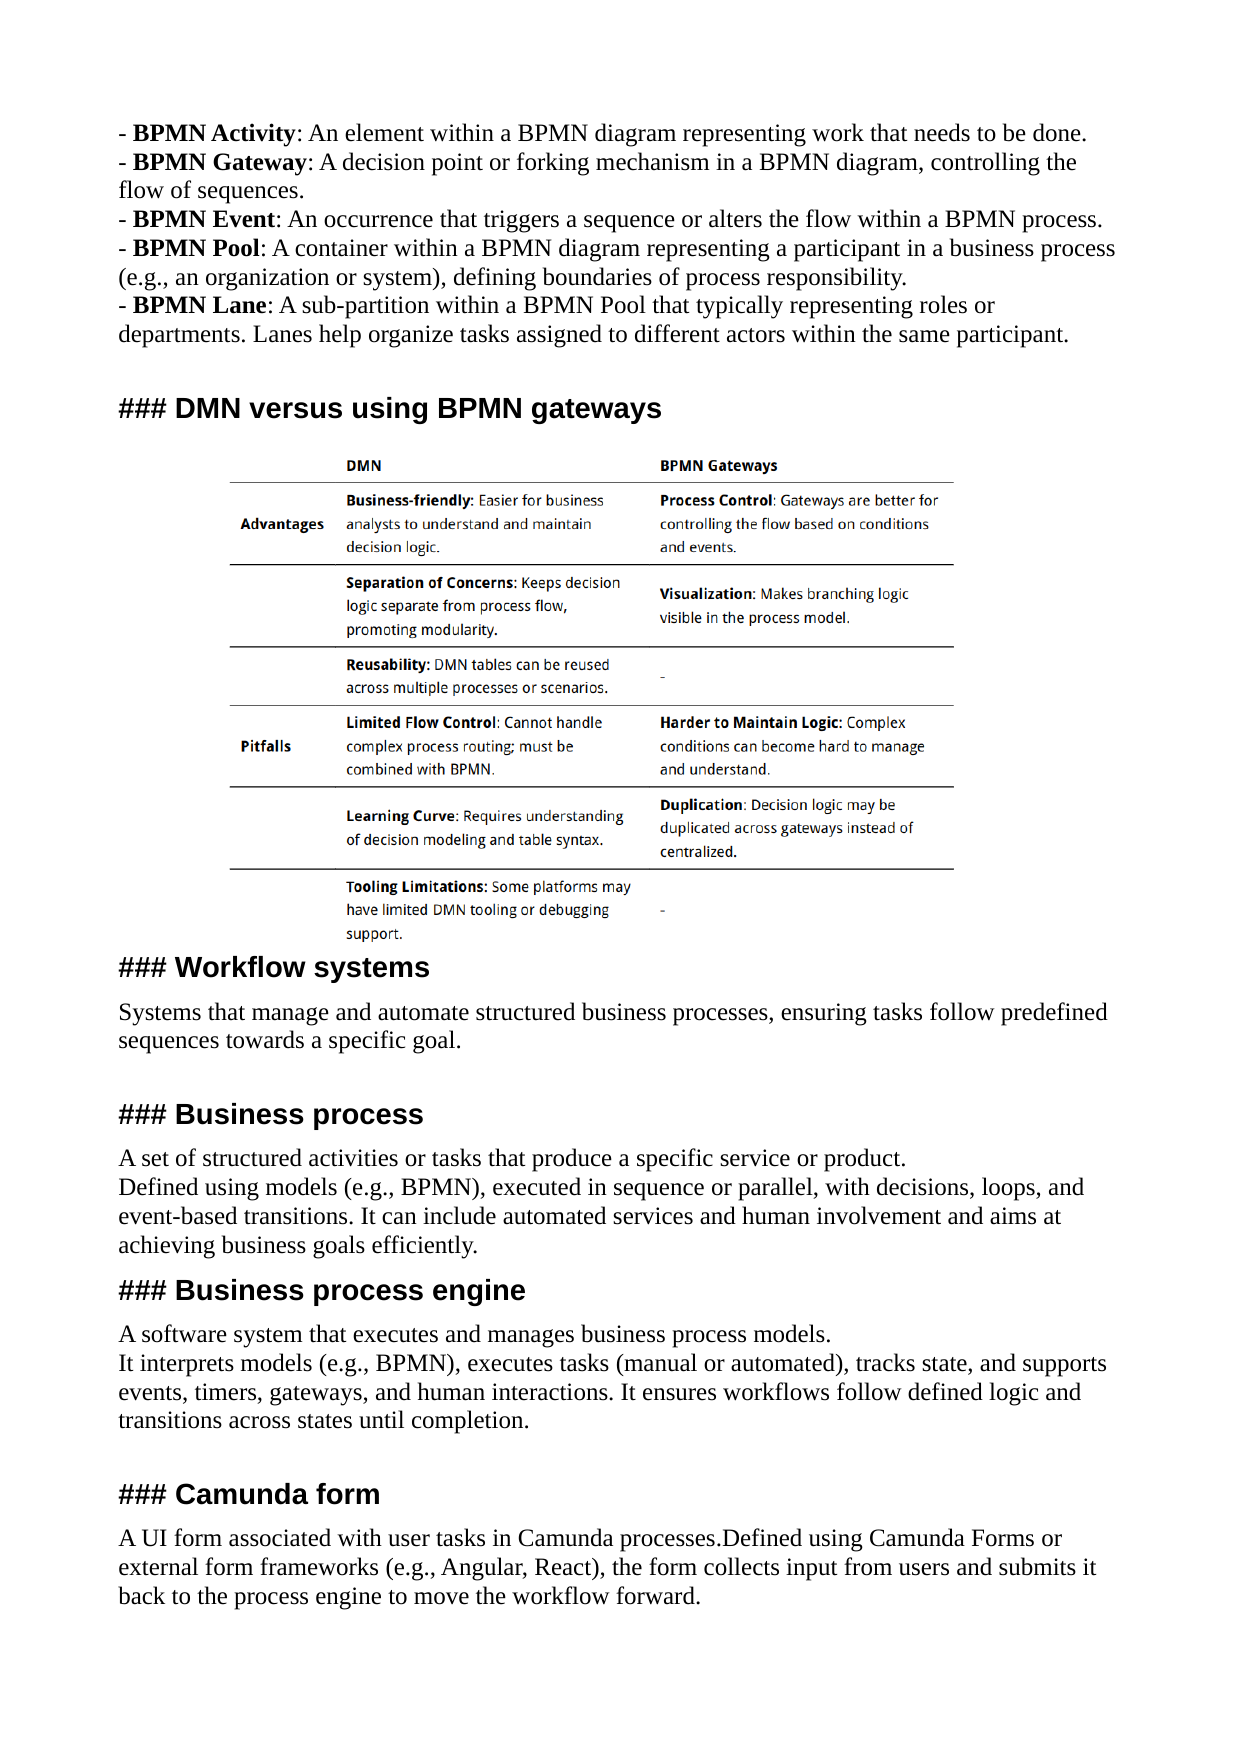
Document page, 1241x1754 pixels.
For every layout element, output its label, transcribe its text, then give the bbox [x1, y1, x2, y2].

text - BPMN Pool: A container within a BPMN diagram representing a participant in a business process (e.g., an organization or system), defining boundaries of process responsibility. [118, 233, 1122, 291]
text A UI form associated with user tasks in Camunda processes.Defined using Camunda Forms or external form frameworks (e.g., Angular, React), the form collects input from users and submits it back to the process engine to move the workflow forward. [118, 1523, 1122, 1610]
text Defined using models (e.g., BPMN), executed in sequence or parallel, with decisions, loops, and event-based transitions. It can include automated services and human involvement and aims at achieving business goals efficiently. [118, 1172, 1122, 1258]
text Systems that manage and automate structured business processes, ensuring tasks follow predefined sequences towards a specific goal. [118, 997, 1122, 1054]
subtitle ### Camunda form [118, 1477, 1122, 1511]
text A software system that executes and manages business process models. [118, 1319, 1122, 1348]
text - BPMN Lane: A sub-partition within a BPMN Pool that typically representing roles or departments. Lanes help organize tasks assigned to different actors within the same participant. [118, 291, 1122, 348]
text - BPMN Gateway: A decision point or forking mechanism in a BPMN diagram, controlling the flow of sequences. [118, 147, 1122, 204]
subtitle ### Business process engine [118, 1273, 1122, 1307]
text It interprets models (e.g., BPMN), executes tasks (manual or automated), tracks state, and supports events, timers, gateways, and human interactions. It ensures workflows follow defined logic and transitions across states until completion. [118, 1348, 1122, 1434]
text - BPMN Activity: An element within a BPMN diagram representing work that needs to be done. [118, 118, 1122, 147]
subtitle ### Workflow systems [118, 452, 1122, 984]
text A set of structured activities or tasks that produce a specific service or product. [118, 1143, 1122, 1172]
text - BPMN Event: An occurrence that triggers a sequence or alters the flow within a BPMN process. [118, 204, 1122, 233]
subtitle ### Business process [118, 1097, 1122, 1131]
subtitle ### DMN versus using BPMN gateways [118, 391, 1122, 425]
picture [218, 443, 969, 951]
